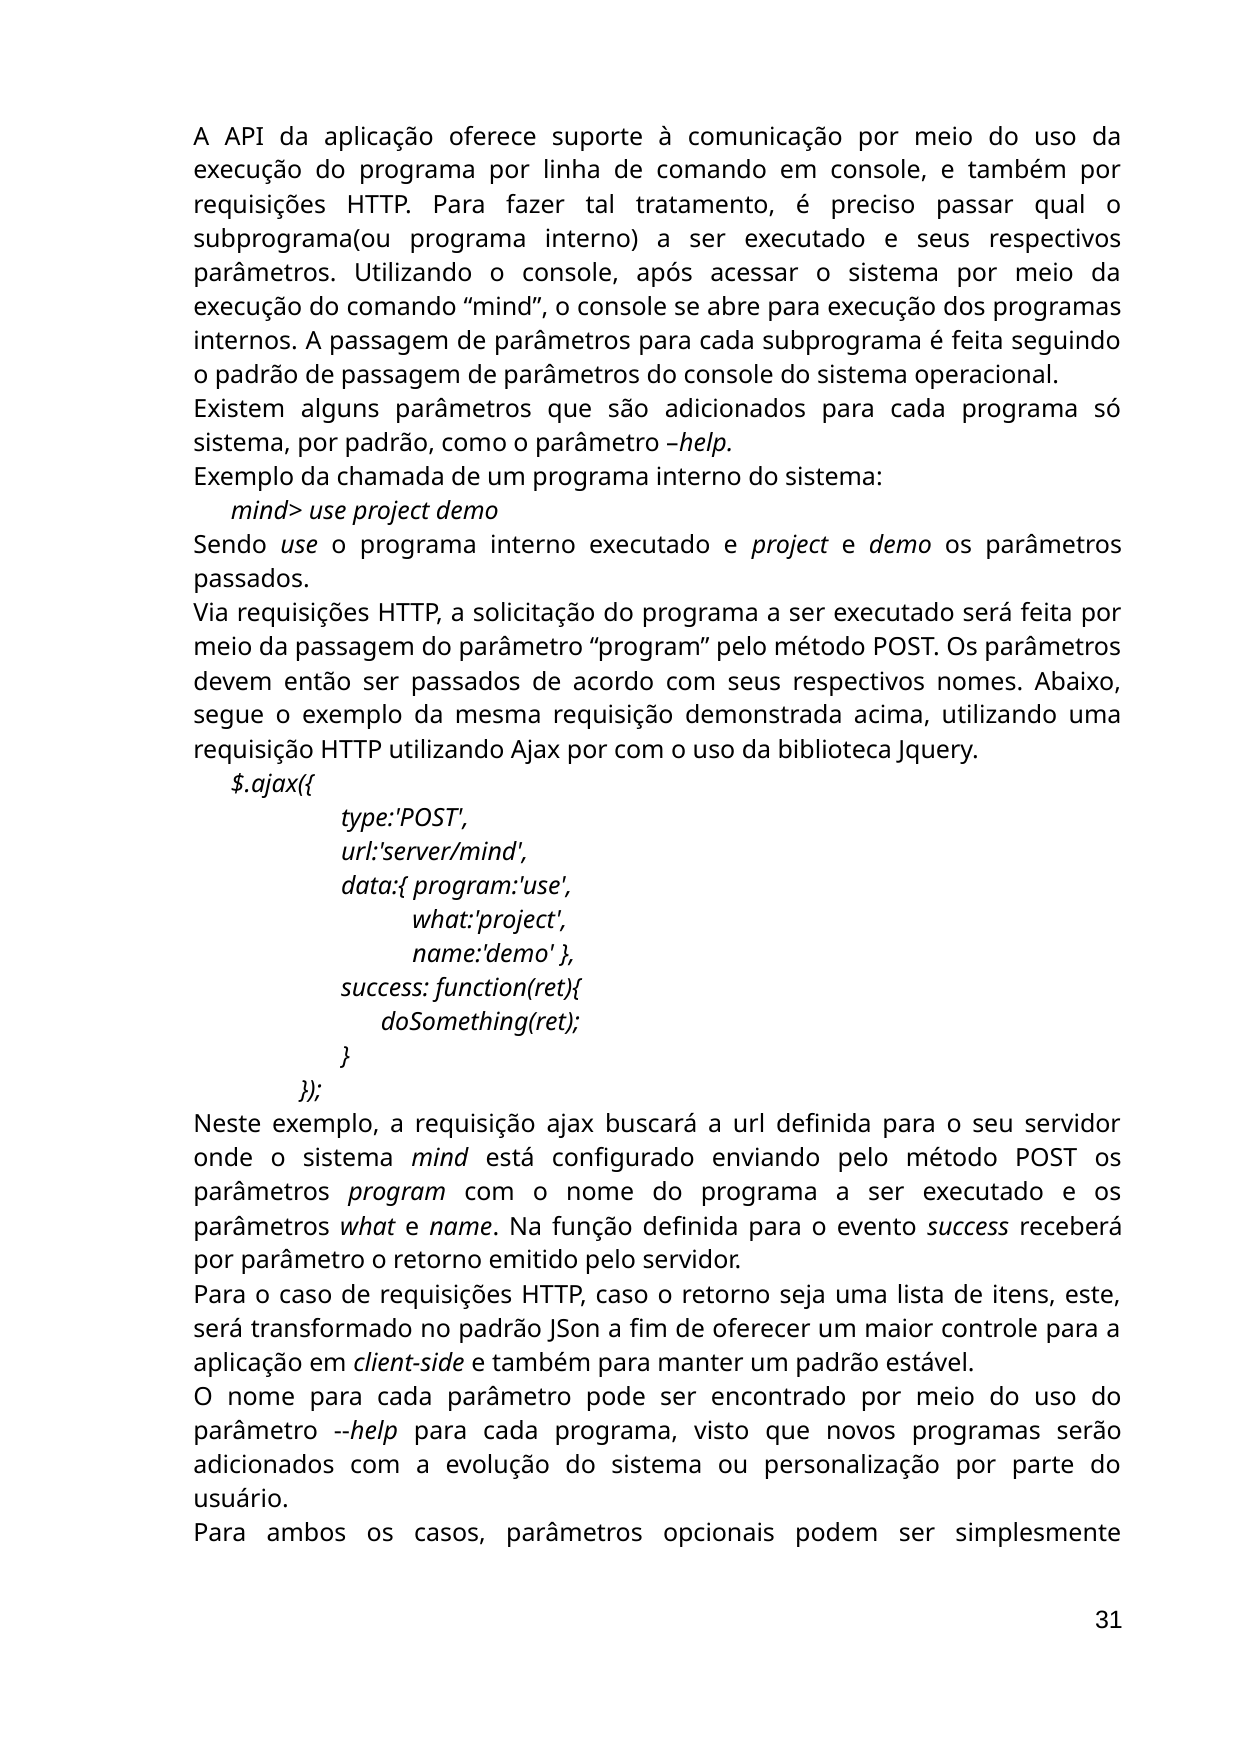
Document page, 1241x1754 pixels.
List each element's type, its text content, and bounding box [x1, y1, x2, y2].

list }); [156, 1072, 1122, 1106]
list data:{ program:'use', [156, 867, 1122, 902]
list A API da aplicação oferece suporte à comunicação por meio do uso da execução do programa por linha de comando em console, e também por requisições HTTP. Para fazer tal tratamento, é preciso passar qual o subprograma(ou programa interno) a ser executado e seus respectivos parâmetros. Utilizando o console, após acessar o sistema por meio da execução do comando “mind”, o console se abre para execução dos programas internos. A passagem de parâmetros para cada subprograma é feita seguindo o padrão de passagem de parâmetros do console do sistema operacional. [156, 118, 1122, 391]
list what:'project', [156, 902, 1122, 936]
list Via requisições HTTP, a solicitação do programa a ser executado será feita por meio da passagem do parâmetro “program” pelo método POST. Os parâmetros devem então ser passados de acordo com seus respectivos nomes. Abaixo, segue o exemplo da mesma requisição demonstrada acima, utilizando uma requisição HTTP utilizando Ajax por com o uso da biblioteca Jquery. [156, 595, 1122, 765]
list mind> use project demo [193, 493, 1122, 527]
list url:'server/mind', [156, 833, 1122, 867]
list Neste exemplo, a requisição ajax buscará a url definida para o seu servidor onde o sistema mind está configurado enviando pelo método POST os parâmetros program com o nome do programa a ser executado e os parâmetros what e name. Na função definida para o evento success receberá por parâmetro o retorno emitido pelo servidor. [156, 1106, 1122, 1276]
list success: function(ret){ [156, 970, 1122, 1004]
list Existem alguns parâmetros que são adicionados para cada programa só sistema, por padrão, como o parâmetro –help. [156, 391, 1122, 459]
list name:'demo' }, [156, 936, 1122, 970]
list Exemplo da chamada de um programa interno do sistema: [156, 459, 1122, 493]
list O nome para cada parâmetro pode ser encontrado por meio do uso do parâmetro --help para cada programa, visto que novos programas serão adicionados com a evolução do sistema ou personalização por parte do usuário. [156, 1378, 1122, 1515]
list Para o caso de requisições HTTP, caso o retorno seja uma lista de itens, este, será transformado no padrão JSon a fim de oferecer um maior controle para a aplicação em client-side e também para manter um padrão estável. [156, 1276, 1122, 1378]
list Sendo use o programa interno executado e project e demo os parâmetros passados. [156, 527, 1122, 595]
list $.ajax({ [193, 765, 1122, 799]
list Para ambos os casos, parâmetros opcionais podem ser simplesmente [156, 1515, 1122, 1549]
list } [156, 1038, 1122, 1072]
list doSomething(ret); [343, 1004, 1122, 1038]
list type:'POST', [156, 799, 1122, 833]
